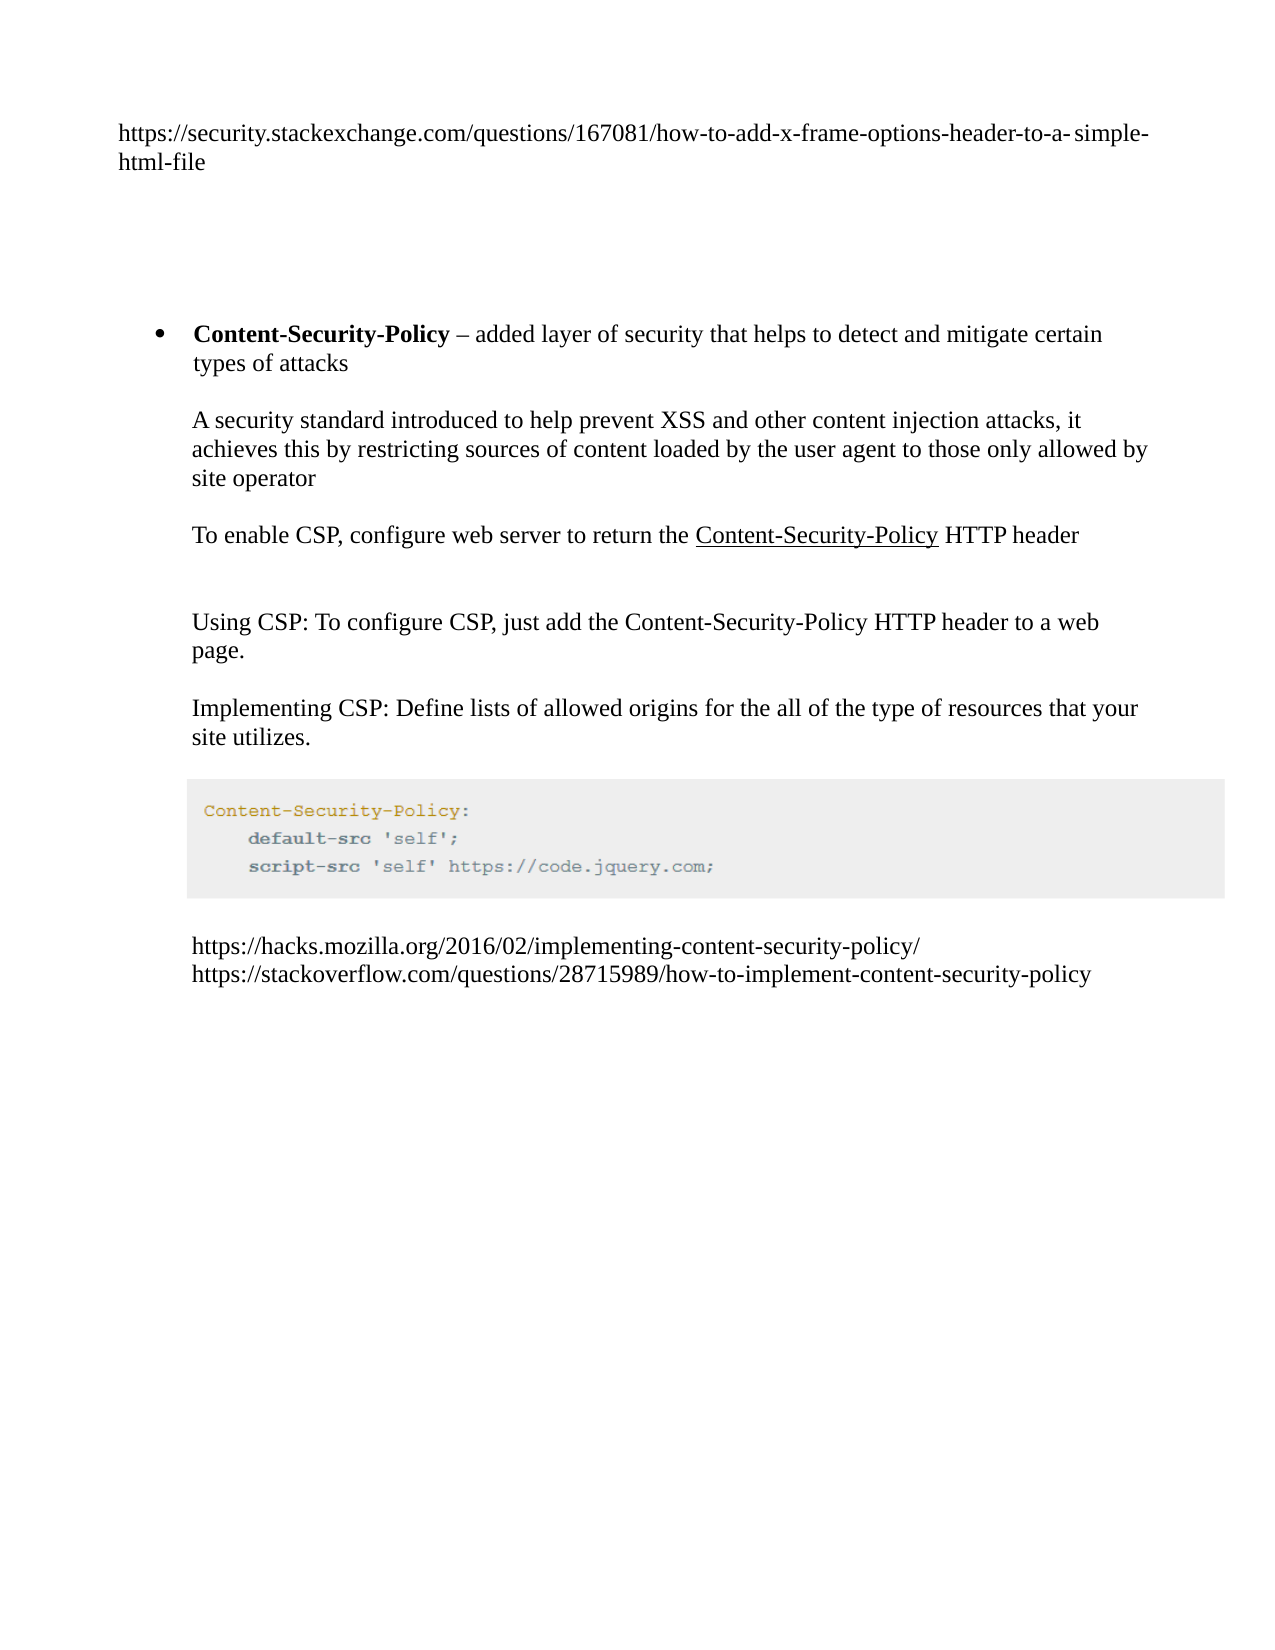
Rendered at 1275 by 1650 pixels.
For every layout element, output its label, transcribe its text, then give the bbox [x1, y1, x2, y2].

text https://stackoverflow.com/questions/28715989/how-to-implement-content-security-policy [118, 959, 1157, 988]
text https://security.stackexchange.com/questions/167081/how-to-add-x-frame-options-header-to-a- simple-html-file [118, 118, 1157, 176]
picture [186, 779, 1226, 902]
text To enable CSP, configure web server to return the Content-Security-Policy HTTP header [118, 521, 1157, 549]
text https://hacks.mozilla.org/2016/02/implementing-content-security-policy/ [118, 931, 1157, 959]
text Using CSP: To configure CSP, just add the Content-Security-Policy HTTP header to a web page. [118, 607, 1157, 664]
text A security standard introduced to help prevent XSS and other content injection attacks, it achieves this by restricting sources of content loaded by the user agent to those only allowed by site operator [118, 406, 1157, 492]
list Content-Security-Policy – added layer of security that helps to detect and mitigate certain types of attacks [156, 319, 1157, 377]
text Implementing CSP: Define lists of allowed origins for the all of the type of resources that your site utilizes. [118, 693, 1157, 751]
